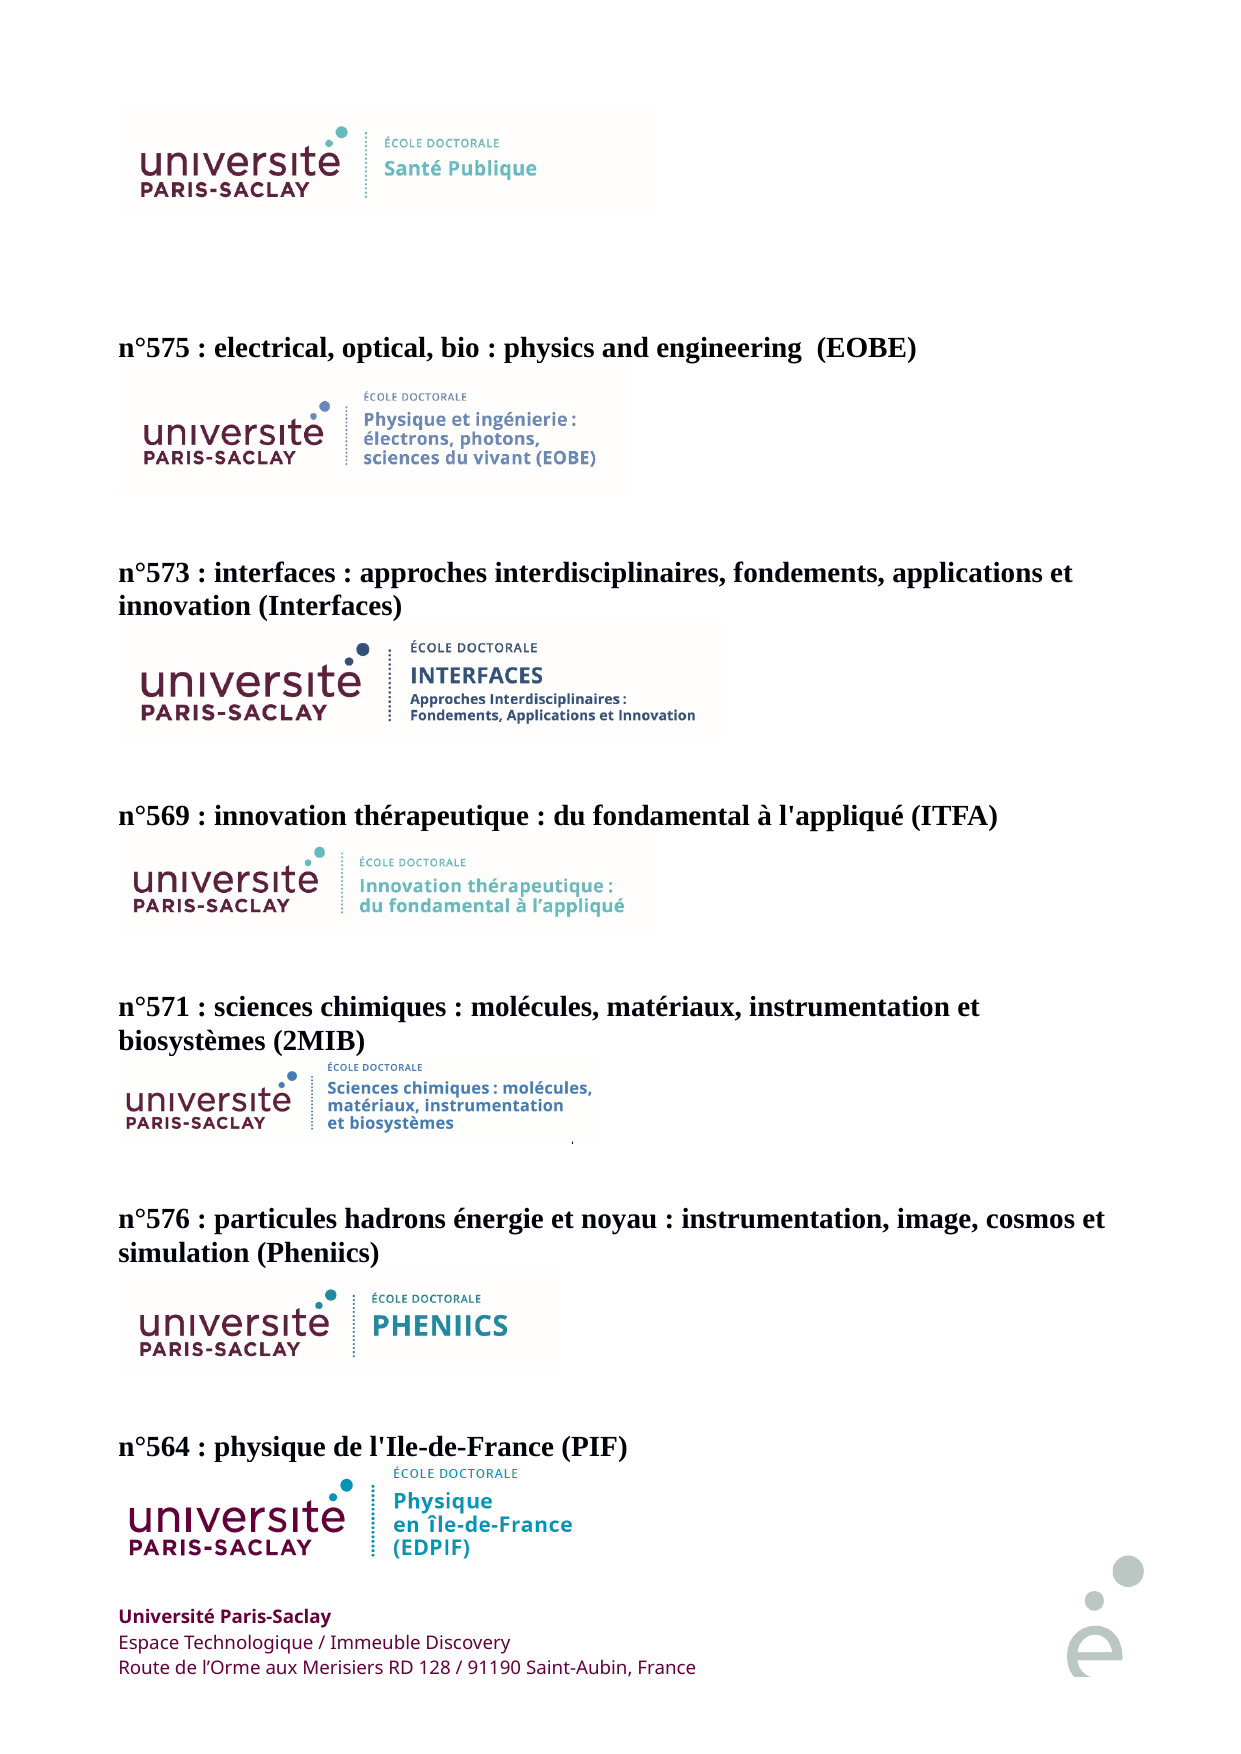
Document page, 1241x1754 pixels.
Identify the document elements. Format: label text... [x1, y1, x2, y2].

picture [118, 831, 659, 932]
picture [118, 107, 658, 216]
picture [118, 1268, 559, 1371]
subtitle n°571 : sciences chimiques : molécules, matériaux, instrumentation et biosystèmes (2MIB) [118, 989, 1122, 1057]
picture [1060, 1547, 1155, 1677]
picture [118, 1462, 579, 1572]
picture [118, 363, 632, 495]
text n°569 : innovation thérapeutique : du fondamental à l'appliqué (ITFA) [118, 798, 1122, 932]
picture [118, 1056, 600, 1144]
picture [118, 622, 725, 741]
subtitle n°564 : physique de l'Ile-de-France (PIF) [118, 1429, 1122, 1463]
text n°575 : electrical, optical, bio : physics and engineering (EOBE) [118, 330, 1122, 495]
subtitle n°573 : interfaces : approches interdisciplinaires, fondements, applications et innovation (Interfaces) [118, 555, 1122, 622]
subtitle n°576 : particules hadrons énergie et noyau : instrumentation, image, cosmos et simulation (Pheniics) [118, 1202, 1122, 1269]
